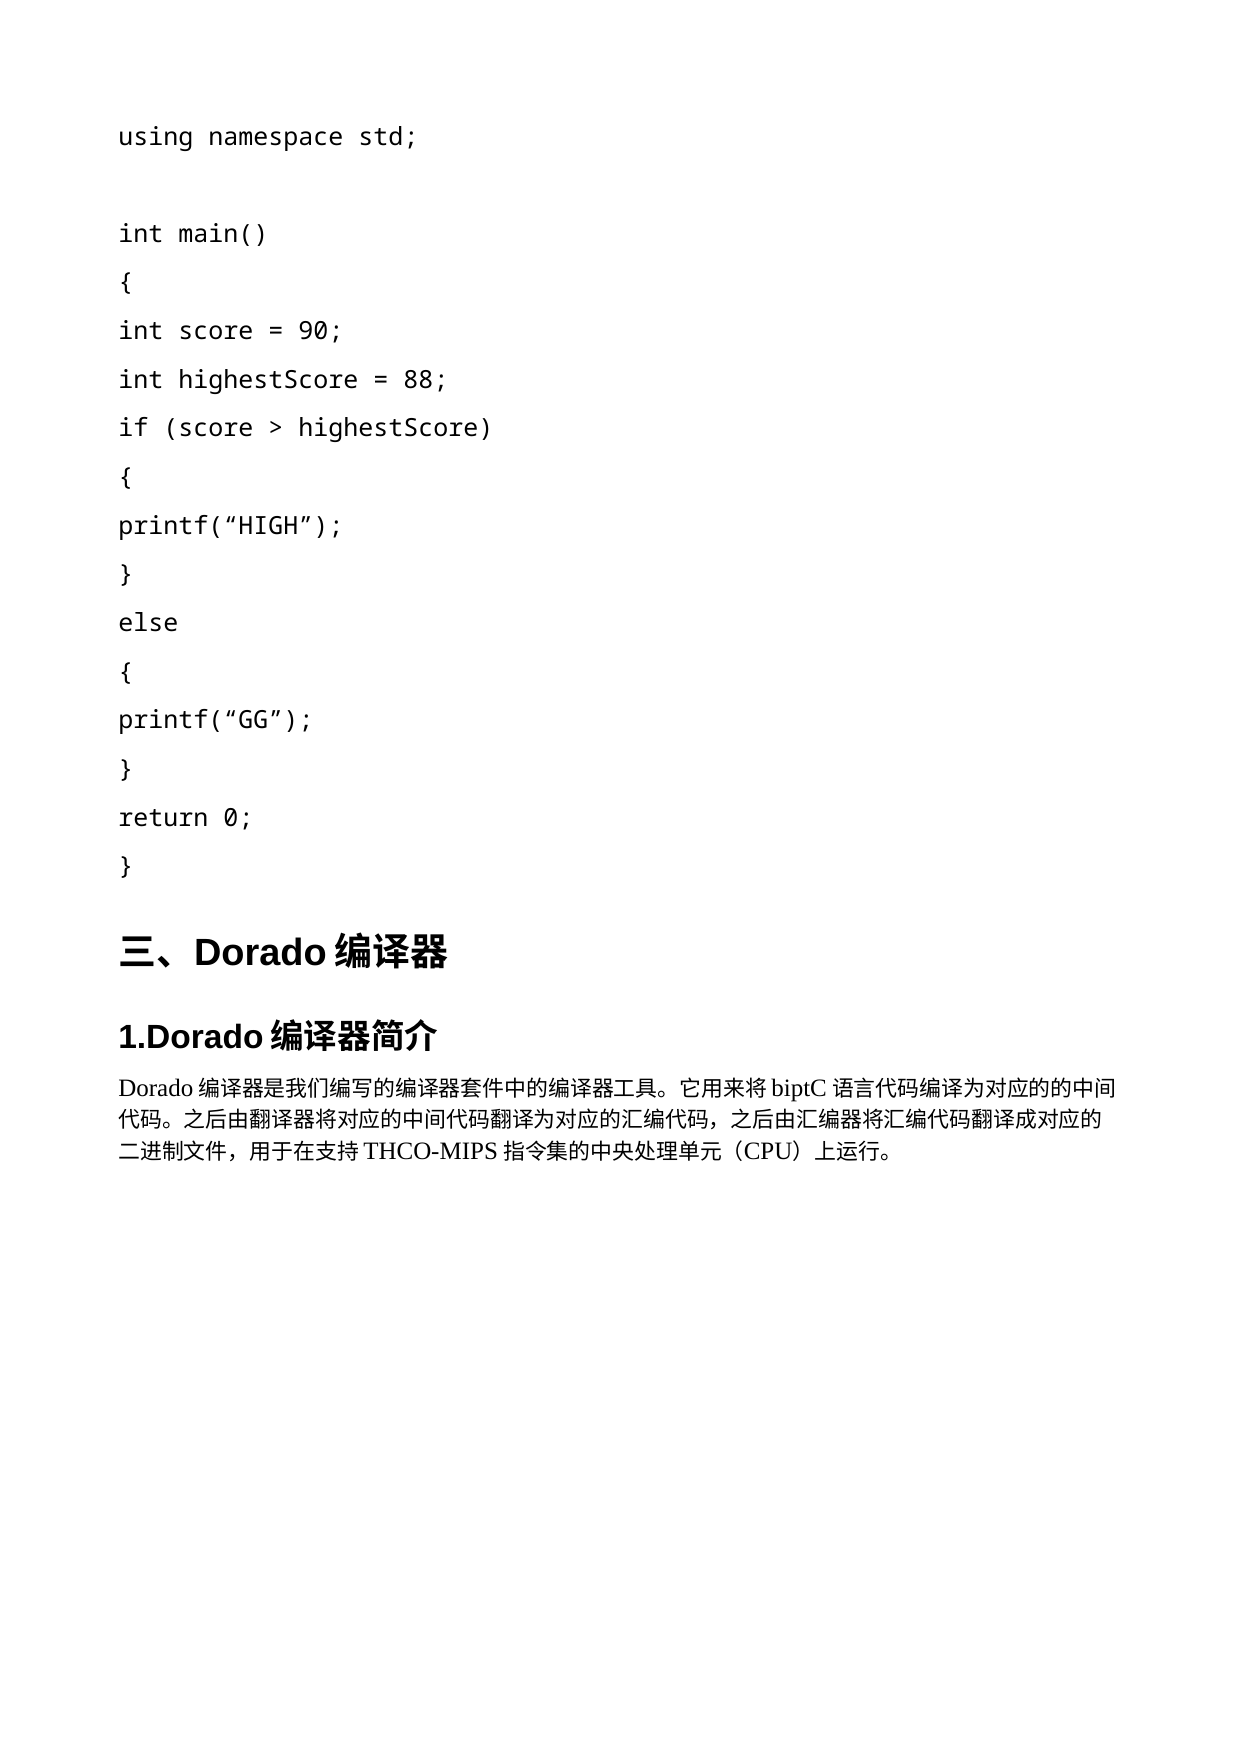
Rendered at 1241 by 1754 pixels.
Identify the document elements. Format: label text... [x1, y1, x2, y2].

text printf(“GG”); [118, 702, 1122, 736]
text { [118, 653, 1122, 687]
text printf(“HIGH”); [118, 507, 1122, 541]
text { [118, 459, 1122, 493]
subtitle 1.Dorado编译器简介 [118, 1010, 1122, 1058]
text return 0; [118, 799, 1122, 833]
text using namespace std; [118, 118, 1122, 152]
text { [118, 264, 1122, 298]
text } [118, 848, 1122, 882]
text else [118, 604, 1122, 639]
text int main() [118, 215, 1122, 249]
text if (score > highestScore) [118, 410, 1122, 444]
subtitle 三、Dorado编译器 [118, 921, 1122, 976]
text Dorado编译器是我们编写的编译器套件中的编译器工具。它用来将biptC语言代码编译为对应的的中间代码。之后由翻译器将对应的中间代码翻译为对应的汇编代码，之后由汇编器将汇编代码翻译成对应的二进制文件，用于在支持THCO-MIPS指令集的中央处理单元（CPU）上运行。 [118, 1071, 1122, 1166]
text } [118, 556, 1122, 590]
text int highestScore = 88; [118, 361, 1122, 395]
text int score = 90; [118, 313, 1122, 347]
text } [118, 751, 1122, 784]
